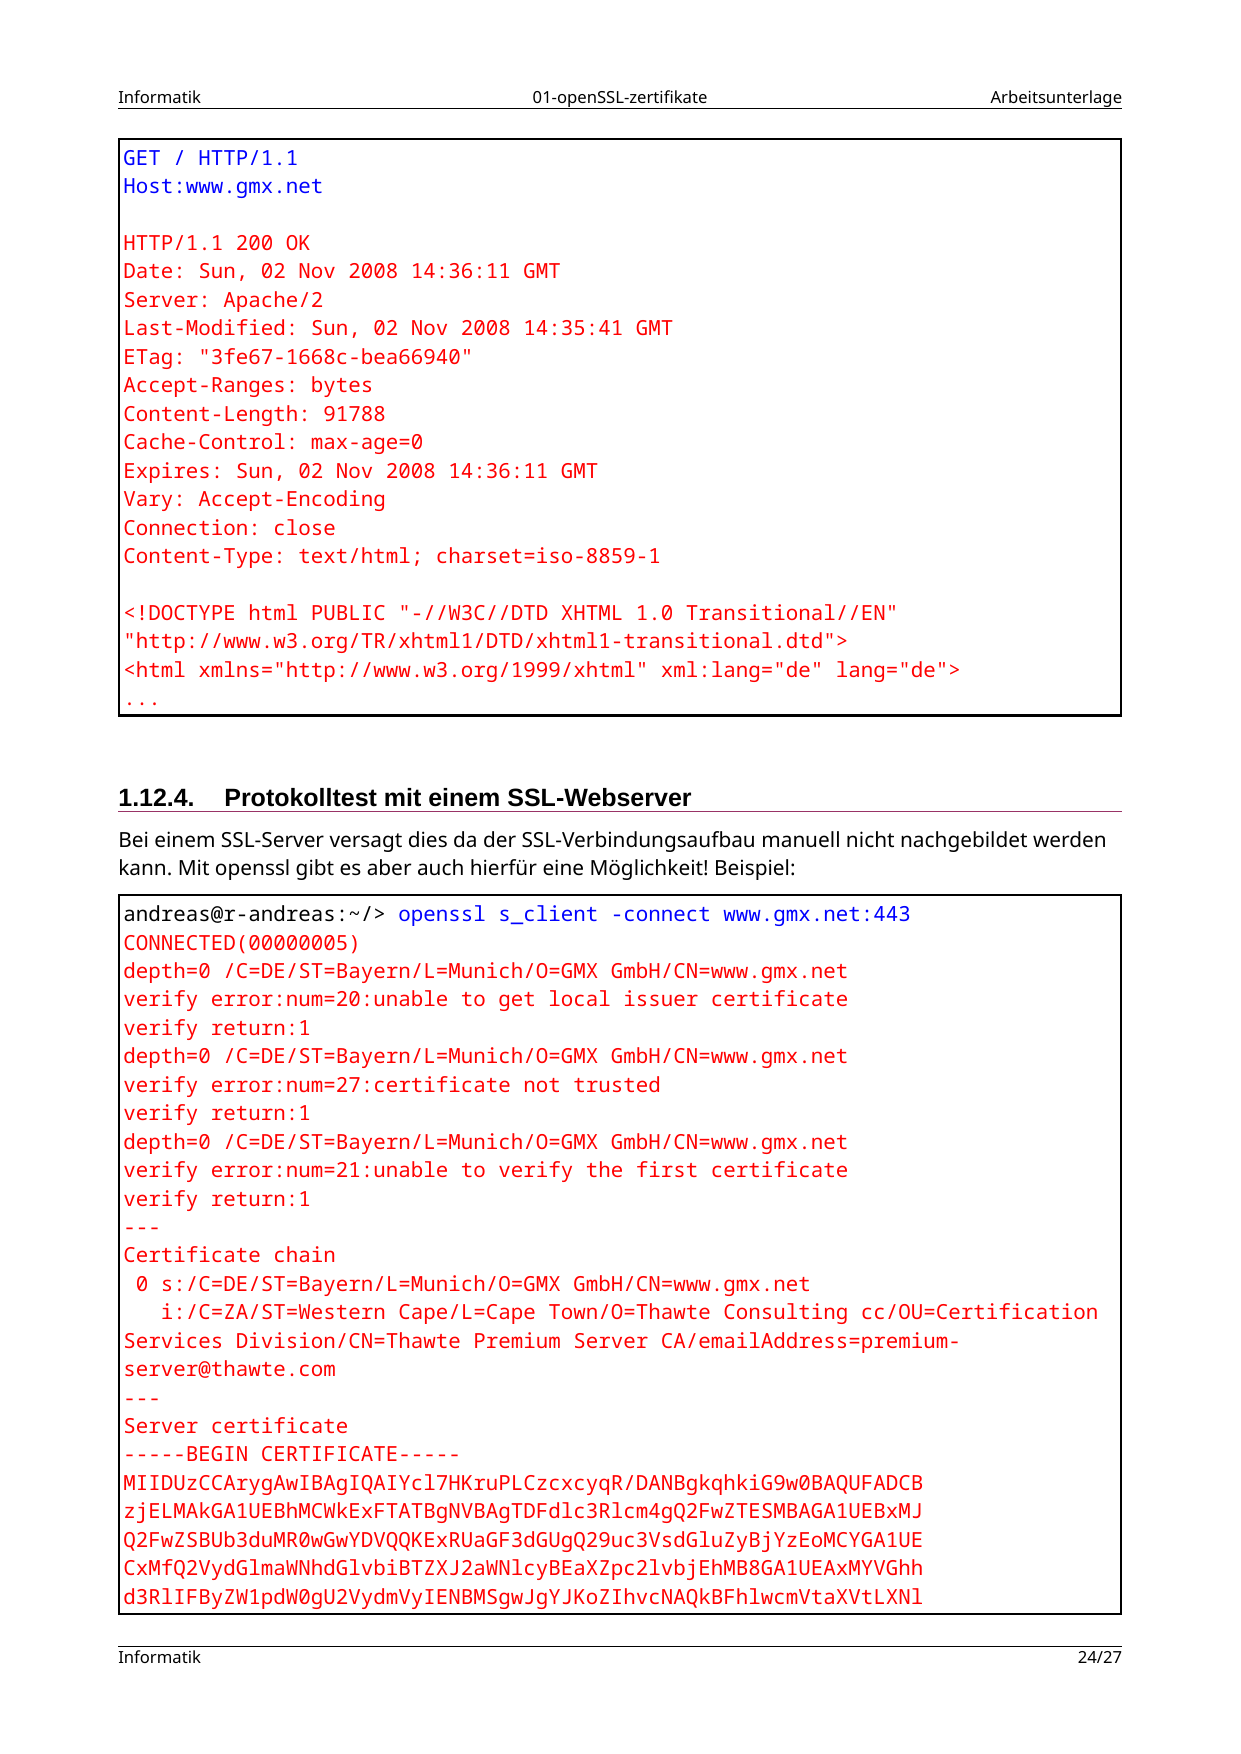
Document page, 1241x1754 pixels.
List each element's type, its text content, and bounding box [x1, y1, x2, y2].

text CONNECTED(00000005) [120, 923, 1120, 951]
text verify error:num=27:certificate not trusted [120, 1065, 1120, 1093]
text <!DOCTYPE html PUBLIC "-//W3C//DTD XHTML 1.0 Transitional//EN" "http://www.w3.org/TR/xhtml1/DTD/xhtml1-transitional.dtd"> [120, 593, 1120, 650]
text 0 s:/C=DE/ST=Bayern/L=Munich/O=GMX GmbH/CN=www.gmx.net [120, 1264, 1120, 1292]
text MIIDUzCCArygAwIBAgIQAIYcl7HKruPLCzcxcyqR/DANBgkqhkiG9w0BAQUFADCB [120, 1463, 1120, 1491]
text andreas@r-andreas:~/> openssl s_client -connect www.gmx.net:443 [120, 896, 1120, 923]
text HTTP/1.1 200 OK [120, 223, 1120, 252]
text depth=0 /C=DE/ST=Bayern/L=Munich/O=GMX GmbH/CN=www.gmx.net [120, 1036, 1120, 1065]
text depth=0 /C=DE/ST=Bayern/L=Munich/O=GMX GmbH/CN=www.gmx.net [120, 951, 1120, 979]
text Last-Modified: Sun, 02 Nov 2008 14:35:41 GMT [120, 308, 1120, 337]
text verify return:1 [120, 1093, 1120, 1122]
text Vary: Accept-Encoding [120, 479, 1120, 508]
text Bei einem SSL-Server versagt dies da der SSL-Verbindungsaufbau manuell nicht nachgebildet werden kann. Mit openssl gibt es aber auch hierfür eine Möglichkeit! Beispiel: [118, 825, 1122, 882]
text Certificate chain [120, 1236, 1120, 1264]
text --- [120, 1378, 1120, 1406]
text -----BEGIN CERTIFICATE----- [120, 1434, 1120, 1463]
text verify error:num=21:unable to verify the first certificate [120, 1150, 1120, 1179]
text verify error:num=20:unable to get local issuer certificate [120, 979, 1120, 1008]
text Cache-Control: max-age=0 [120, 422, 1120, 451]
text ETag: "3fe67-1668c-bea66940" [120, 337, 1120, 365]
text Host:www.gmx.net [120, 166, 1120, 200]
text Accept-Ranges: bytes [120, 365, 1120, 394]
text Server: Apache/2 [120, 280, 1120, 308]
text verify return:1 [120, 1008, 1120, 1036]
text ... [120, 678, 1120, 714]
text --- [120, 1207, 1120, 1236]
text verify return:1 [120, 1179, 1120, 1207]
text Q2FwZSBUb3duMR0wGwYDVQQKExRUaGF3dGUgQ29uc3VsdGluZyBjYzEoMCYGA1UE [120, 1520, 1120, 1548]
text i:/C=ZA/ST=Western Cape/L=Cape Town/O=Thawte Consulting cc/OU=Certification Services Division/CN=Thawte Premium Server CA/emailAddress=premium-server@thawte.com [120, 1292, 1120, 1378]
text depth=0 /C=DE/ST=Bayern/L=Munich/O=GMX GmbH/CN=www.gmx.net [120, 1122, 1120, 1150]
text Date: Sun, 02 Nov 2008 14:36:11 GMT [120, 252, 1120, 280]
subtitle Protokolltest mit einem SSL-Webserver [118, 783, 1122, 811]
text GET / HTTP/1.1 [120, 140, 1120, 166]
text Expires: Sun, 02 Nov 2008 14:36:11 GMT [120, 451, 1120, 479]
text Server certificate [120, 1406, 1120, 1434]
text d3RlIFByZW1pdW0gU2VydmVyIENBMSgwJgYJKoZIhvcNAQkBFhlwcmVtaXVtLXNl [120, 1577, 1120, 1613]
text Connection: close [120, 508, 1120, 536]
text CxMfQ2VydGlmaWNhdGlvbiBTZXJ2aWNlcyBEaXZpc2lvbjEhMB8GA1UEAxMYVGhh [120, 1548, 1120, 1577]
text zjELMAkGA1UEBhMCWkExFTATBgNVBAgTDFdlc3Rlcm4gQ2FwZTESMBAGA1UEBxMJ [120, 1491, 1120, 1520]
text Content-Type: text/html; charset=iso-8859-1 [120, 536, 1120, 569]
text Content-Length: 91788 [120, 394, 1120, 422]
text <html xmlns="http://www.w3.org/1999/xhtml" xml:lang="de" lang="de"> [120, 650, 1120, 678]
